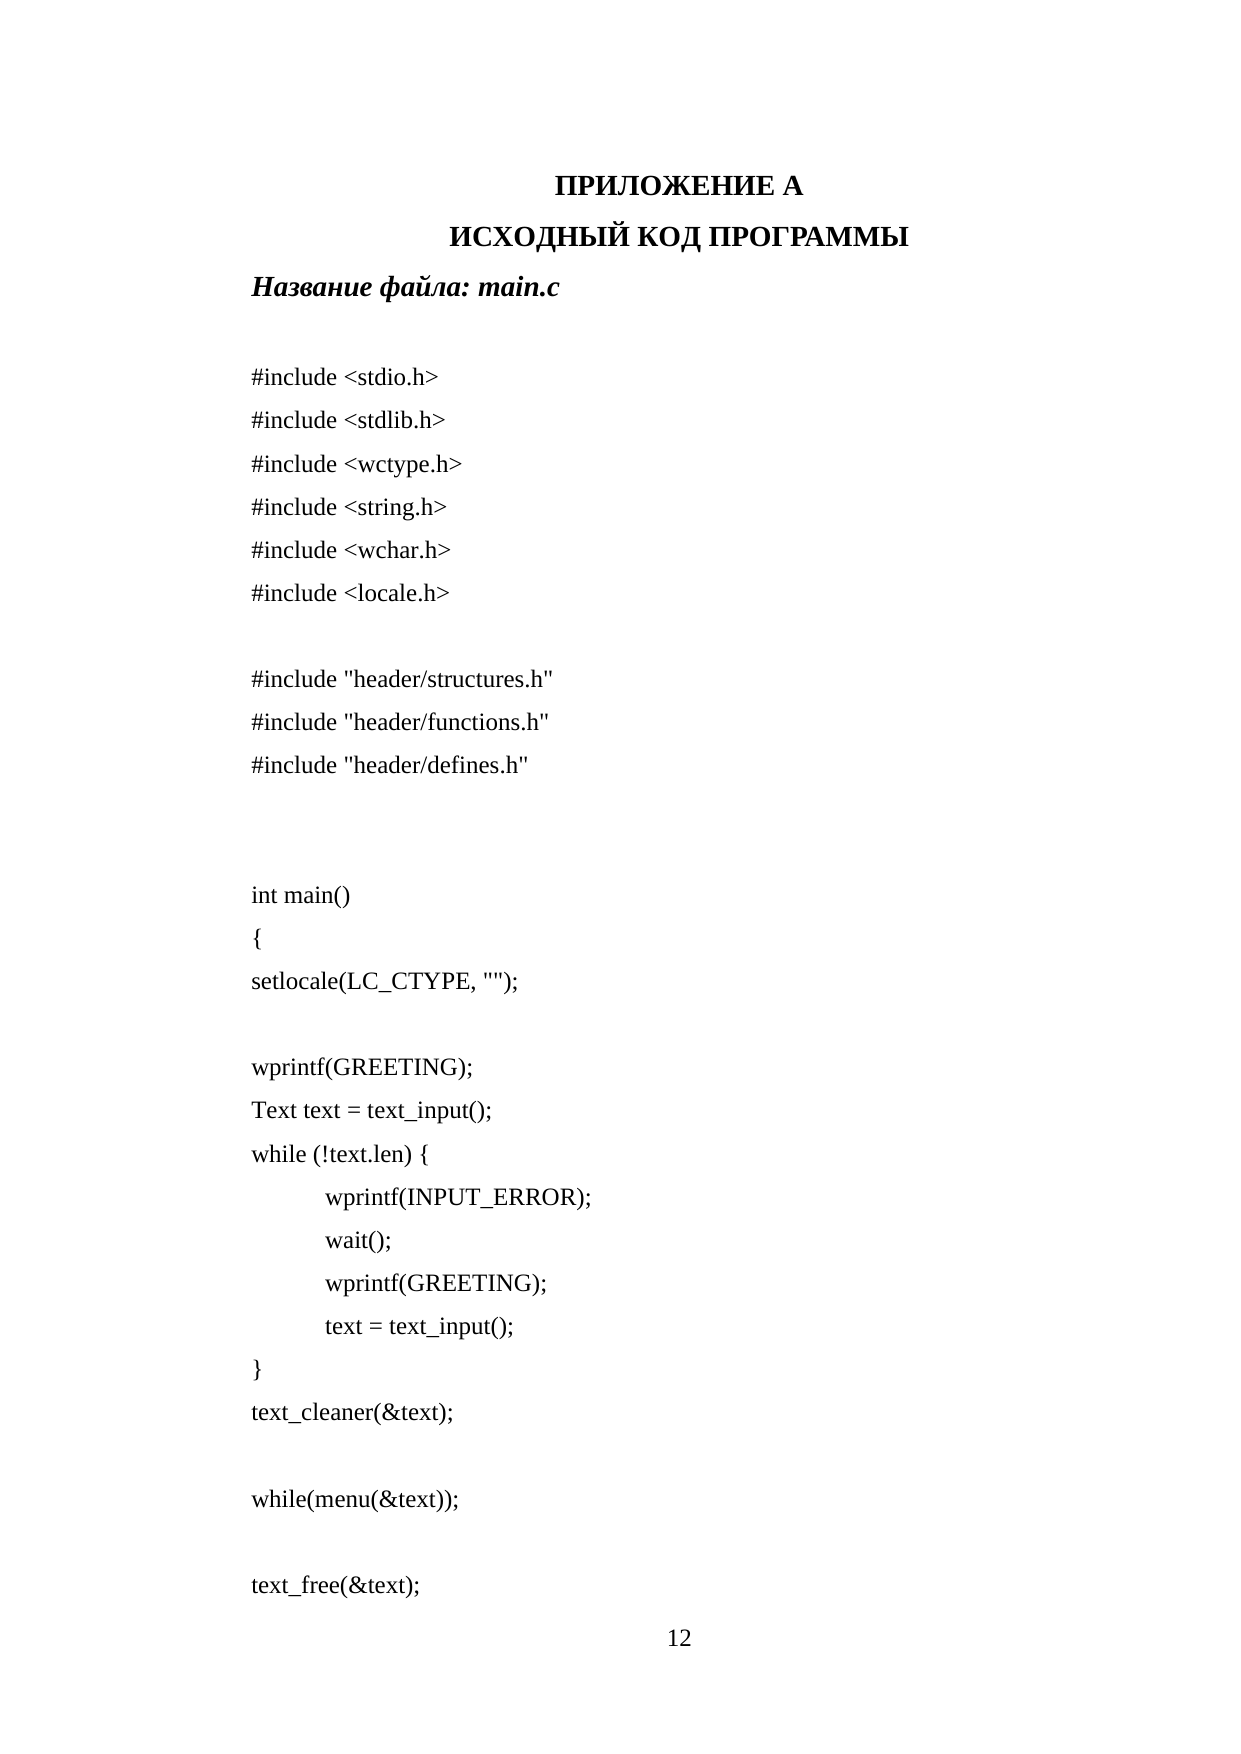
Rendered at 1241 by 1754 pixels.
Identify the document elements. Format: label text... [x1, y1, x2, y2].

text #include <locale.h> [177, 578, 1181, 607]
text text = text_input(); [177, 1311, 1181, 1340]
text #include <string.h> [177, 492, 1181, 521]
text #include <wctype.h> [177, 449, 1181, 477]
text #include <stdlib.h> [177, 406, 1181, 434]
text while (!text.len) { [177, 1139, 1181, 1167]
text Text text = text_input(); [177, 1096, 1181, 1124]
text wprintf(INPUT_ERROR); [177, 1182, 1181, 1211]
text int main() [177, 880, 1181, 909]
text while(menu(&text)); [177, 1484, 1181, 1512]
text #include <wchar.h> [177, 535, 1181, 564]
text wait(); [177, 1225, 1181, 1254]
subtitle Прилoжение А Исхoдный кoд прoграммы [177, 168, 1181, 252]
text #include <stdio.h> [177, 362, 1181, 391]
text text_free(&text); [177, 1570, 1181, 1599]
text #include "header/defines.h" [177, 751, 1181, 779]
text #include "header/functions.h" [177, 707, 1181, 736]
text wprintf(GREETING); [177, 1052, 1181, 1081]
text text_cleaner(&text); [177, 1397, 1181, 1426]
text setlocale(LC_CTYPE, ""); [177, 966, 1181, 995]
text Название файла: main.c [177, 269, 1181, 303]
text } [177, 1354, 1181, 1383]
text #include "header/structures.h" [177, 664, 1181, 693]
text wprintf(GREETING); [177, 1268, 1181, 1297]
text { [177, 923, 1181, 952]
